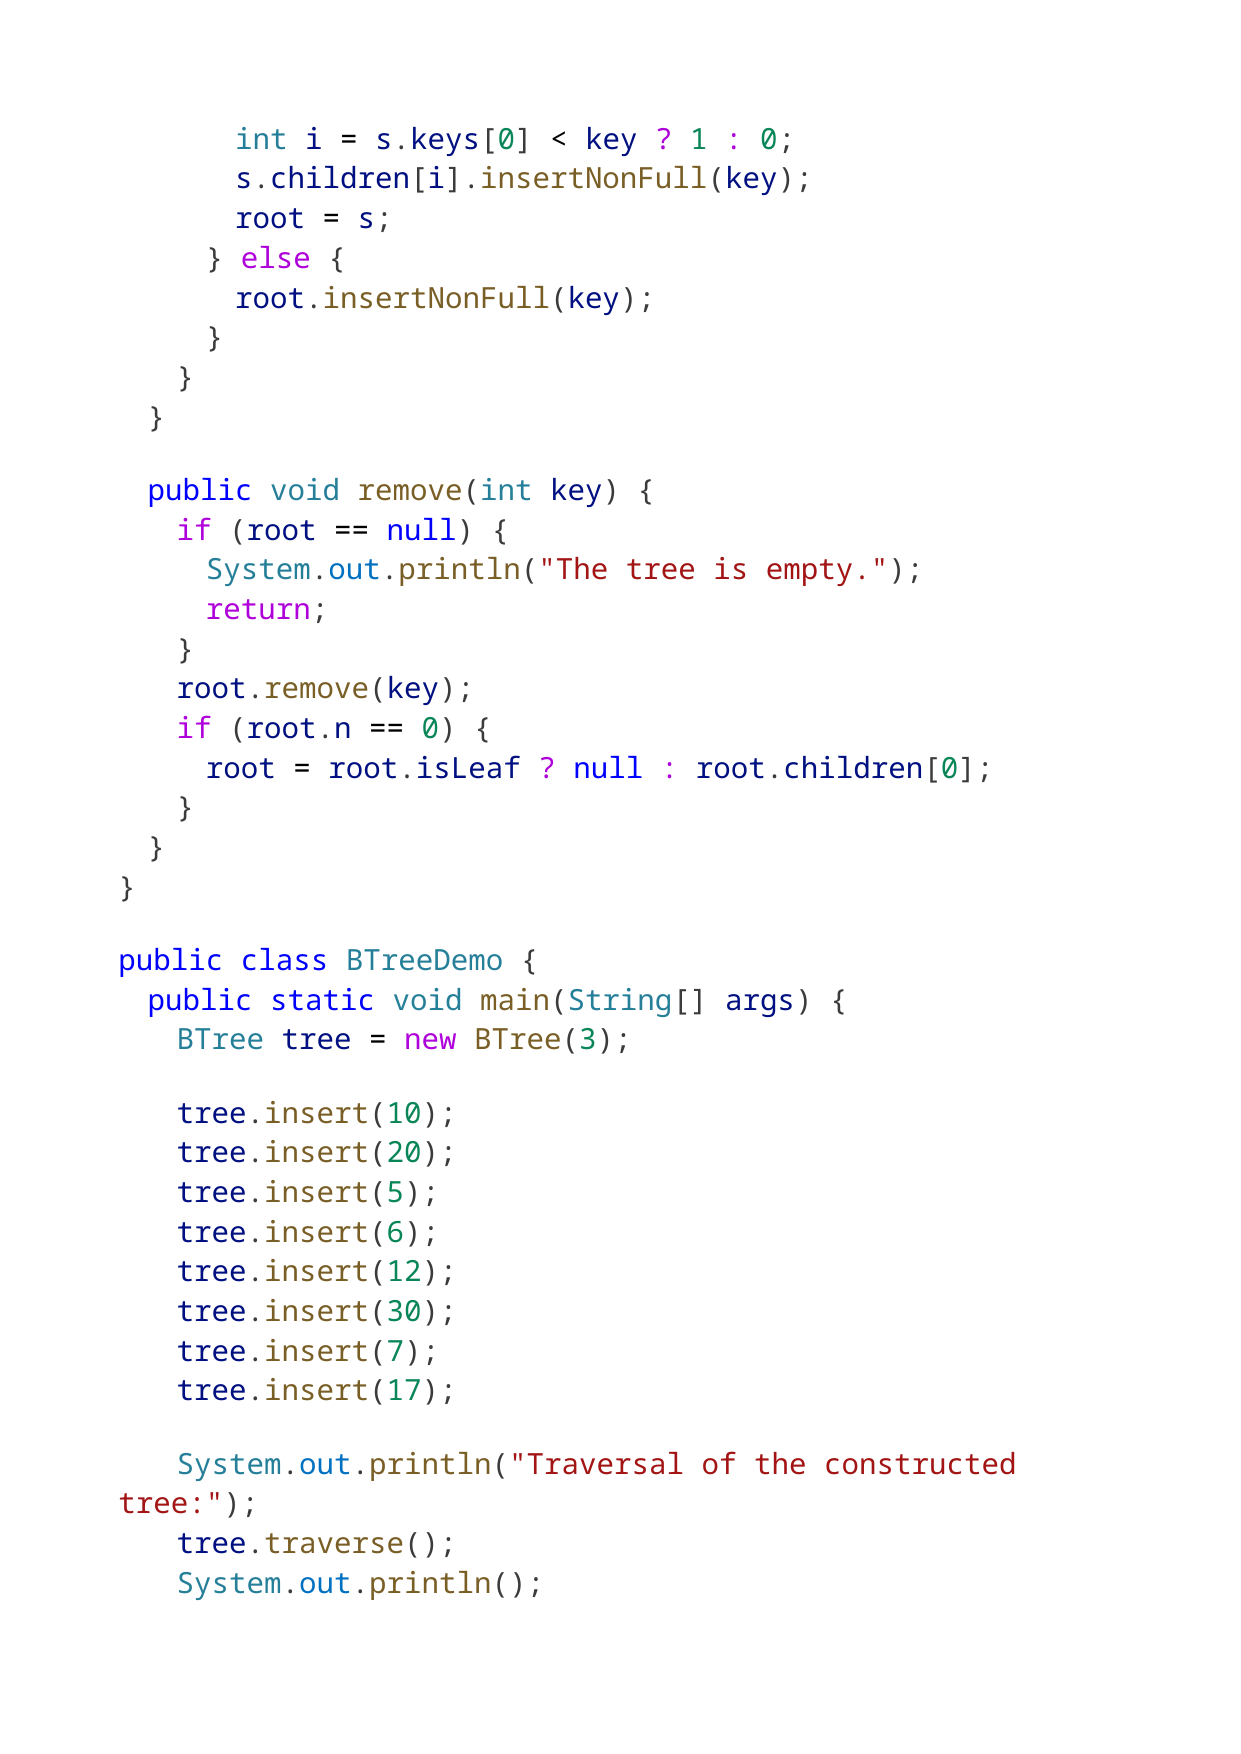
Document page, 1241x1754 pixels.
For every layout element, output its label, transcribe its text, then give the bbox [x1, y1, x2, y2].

text } [118, 826, 1157, 866]
text root = s; [118, 197, 1157, 237]
text root = root.isLeaf ? null : root.children[0]; [118, 747, 1157, 787]
text } [118, 787, 1157, 826]
text } [118, 628, 1157, 668]
text System.out.println(); [118, 1562, 1157, 1602]
text System.out.println("Traversal of the constructed tree:"); [118, 1443, 1157, 1522]
text int i = s.keys[0] < key ? 1 : 0; [118, 118, 1157, 158]
text System.out.println("The tree is empty."); [118, 548, 1157, 588]
text tree.insert(30); [118, 1290, 1157, 1330]
text tree.insert(6); [118, 1211, 1157, 1251]
text s.children[i].insertNonFull(key); [118, 158, 1157, 197]
text } else { [118, 237, 1157, 277]
text tree.insert(10); [118, 1092, 1157, 1132]
text public void remove(int key) { [118, 469, 1157, 509]
text tree.insert(5); [118, 1171, 1157, 1211]
text public class BTreeDemo { [118, 939, 1157, 979]
text } [118, 866, 1157, 906]
text tree.traverse(); [118, 1522, 1157, 1562]
text tree.insert(7); [118, 1330, 1157, 1370]
text } [118, 356, 1157, 396]
text tree.insert(20); [118, 1132, 1157, 1171]
text } [118, 317, 1157, 356]
text } [118, 396, 1157, 436]
text public static void main(String[] args) { [118, 979, 1157, 1019]
text root.remove(key); [118, 668, 1157, 707]
text return; [118, 588, 1157, 628]
text if (root.n == 0) { [118, 707, 1157, 747]
text tree.insert(17); [118, 1370, 1157, 1409]
text tree.insert(12); [118, 1251, 1157, 1290]
text BTree tree = new BTree(3); [118, 1019, 1157, 1058]
text if (root == null) { [118, 509, 1157, 548]
text root.insertNonFull(key); [118, 277, 1157, 317]
